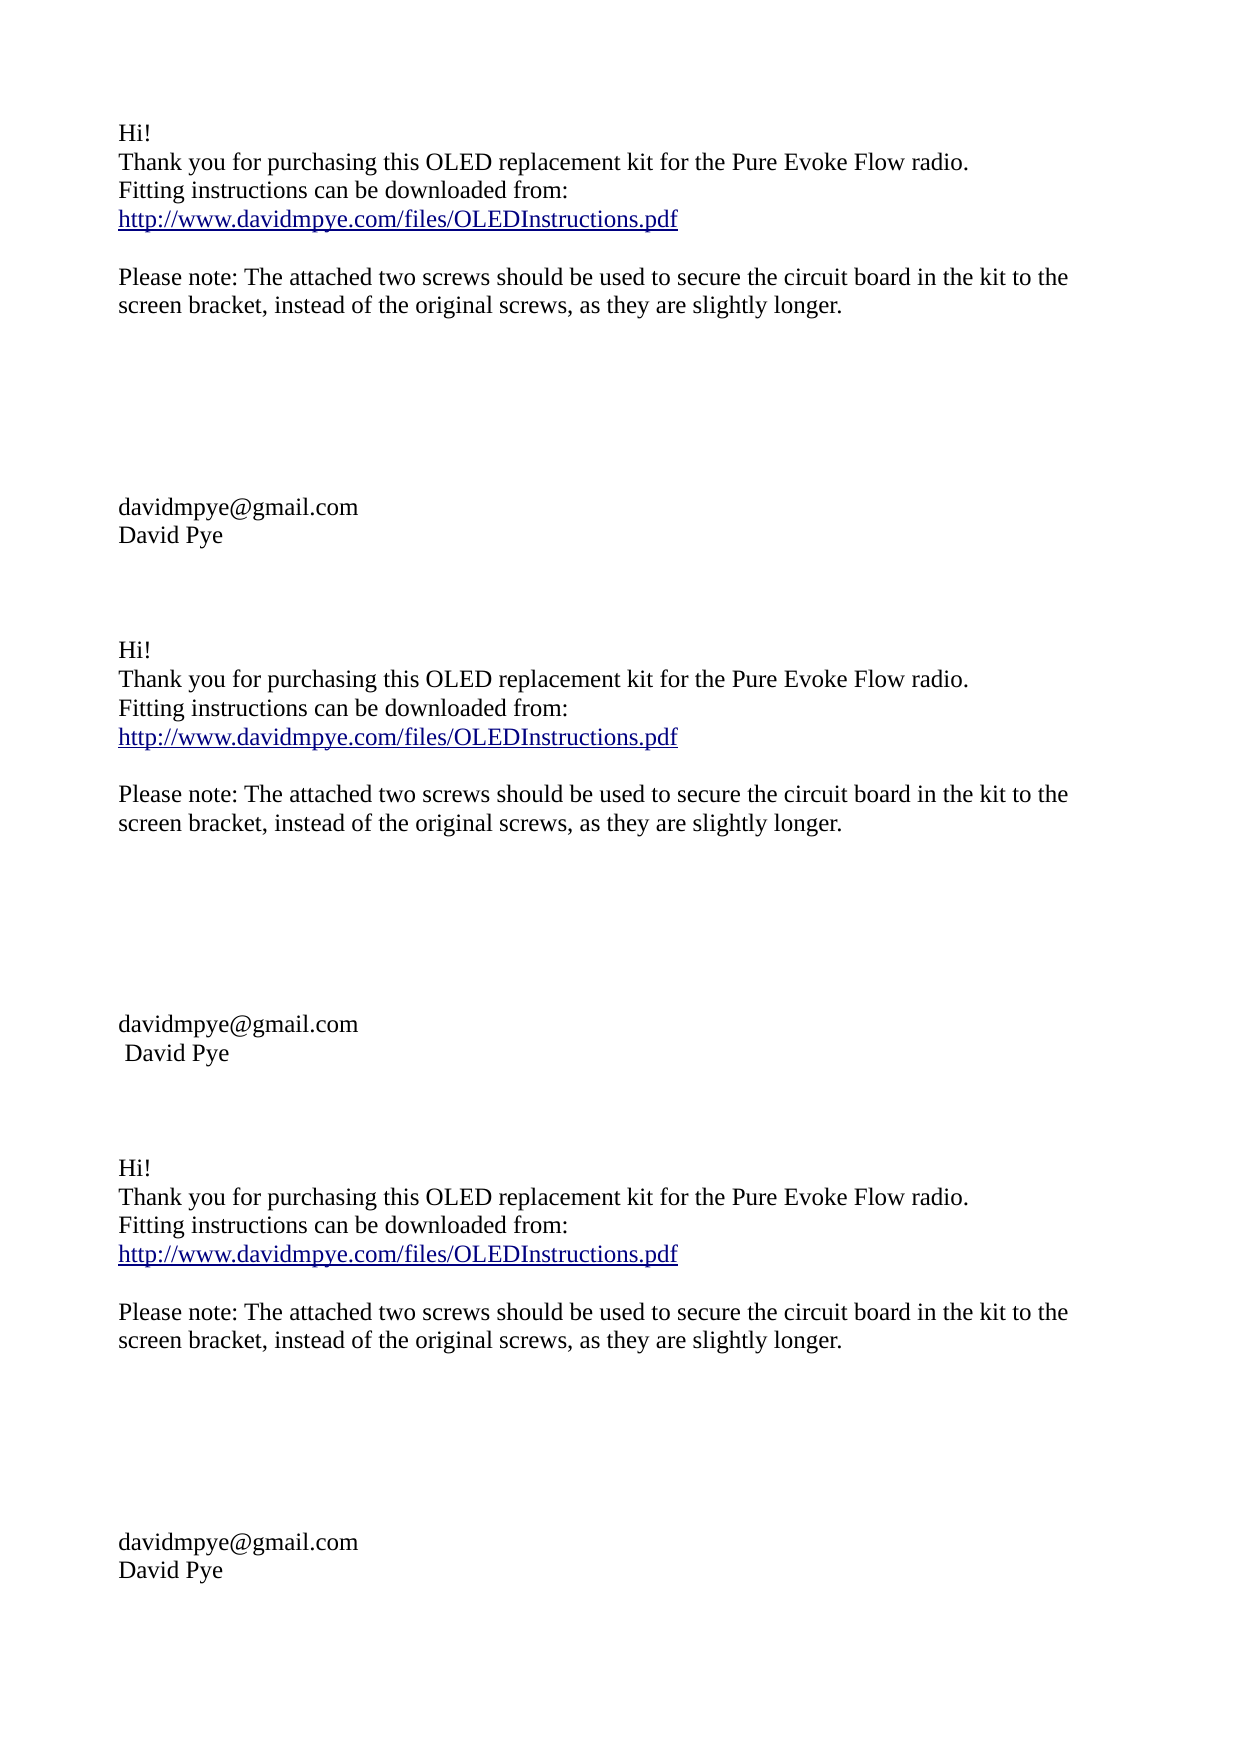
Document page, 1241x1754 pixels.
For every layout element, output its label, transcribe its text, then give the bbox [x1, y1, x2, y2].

text Thank you for purchasing this OLED replacement kit for the Pure Evoke Flow radio. [118, 1182, 1122, 1211]
text David Pye [118, 1038, 1122, 1067]
text David Pye [118, 521, 1122, 549]
text Please note: The attached two screws should be used to secure the circuit board in the kit to the screen bracket, instead of the original screws, as they are slightly longer. [118, 262, 1122, 319]
text Hi! [118, 118, 1122, 147]
text Please note: The attached two screws should be used to secure the circuit board in the kit to the screen bracket, instead of the original screws, as they are slightly longer. [118, 1297, 1122, 1354]
text Fitting instructions can be downloaded from: http://www.davidmpye.com/files/OLEDInstructions.pdf [118, 1211, 1122, 1268]
text Hi! [118, 1153, 1122, 1182]
text davidmpye@gmail.com [118, 1527, 1122, 1556]
text davidmpye@gmail.com [118, 1009, 1122, 1038]
text Fitting instructions can be downloaded from: http://www.davidmpye.com/files/OLEDInstructions.pdf [118, 176, 1122, 233]
text Please note: The attached two screws should be used to secure the circuit board in the kit to the screen bracket, instead of the original screws, as they are slightly longer. [118, 779, 1122, 837]
text Thank you for purchasing this OLED replacement kit for the Pure Evoke Flow radio. [118, 664, 1122, 693]
text Fitting instructions can be downloaded from: http://www.davidmpye.com/files/OLEDInstructions.pdf [118, 693, 1122, 751]
text davidmpye@gmail.com [118, 492, 1122, 521]
text Hi! [118, 636, 1122, 664]
text Thank you for purchasing this OLED replacement kit for the Pure Evoke Flow radio. [118, 147, 1122, 176]
text David Pye [118, 1556, 1122, 1584]
